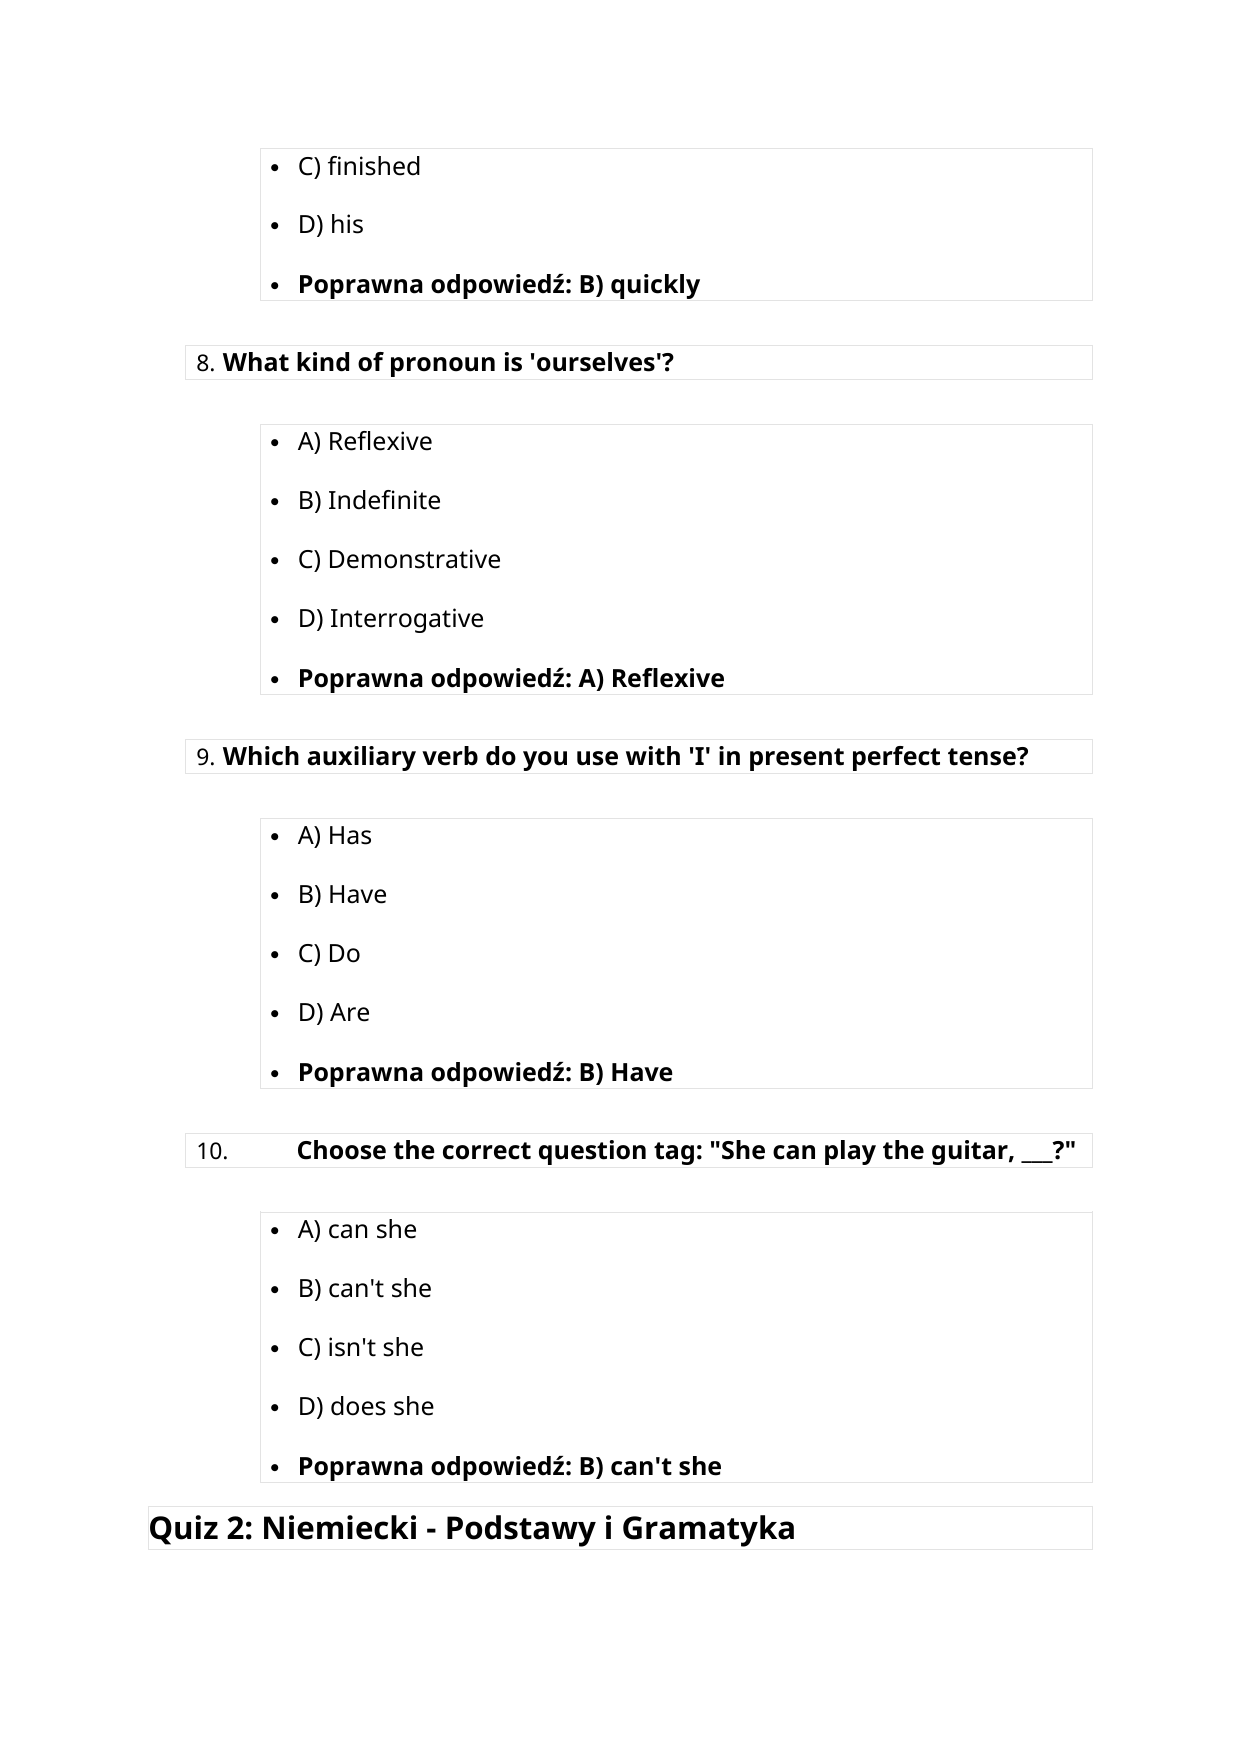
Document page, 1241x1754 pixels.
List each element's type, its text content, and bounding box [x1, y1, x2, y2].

list A) Reflexive [261, 425, 1092, 458]
list C) Do [261, 936, 1092, 970]
list D) Interrogative [261, 601, 1092, 635]
list D) Are [261, 994, 1092, 1029]
list Poprawna odpowiedź: B) quickly [261, 266, 1092, 300]
list B) Have [261, 876, 1092, 911]
list C) finished [261, 149, 1092, 182]
list What kind of pronoun is 'ourselves'? [186, 346, 1092, 379]
list Poprawna odpowiedź: A) Reflexive [261, 660, 1092, 694]
list C) isn't she [261, 1329, 1092, 1364]
subtitle Quiz 2: Niemiecki - Podstawy i Gramatyka [149, 1507, 1092, 1549]
list C) Demonstrative [261, 542, 1092, 576]
list B) Indefinite [261, 482, 1092, 517]
list D) his [261, 207, 1092, 241]
list Choose the correct question tag: "She can play the guitar, ___?" [186, 1134, 1092, 1167]
list A) Has [261, 819, 1092, 852]
list B) can't she [261, 1270, 1092, 1305]
list Poprawna odpowiedź: B) Have [261, 1054, 1092, 1088]
list Poprawna odpowiedź: B) can't she [261, 1448, 1092, 1482]
list D) does she [261, 1388, 1092, 1423]
list A) can she [261, 1213, 1092, 1246]
list Which auxiliary verb do you use with 'I' in present perfect tense? [186, 740, 1092, 773]
